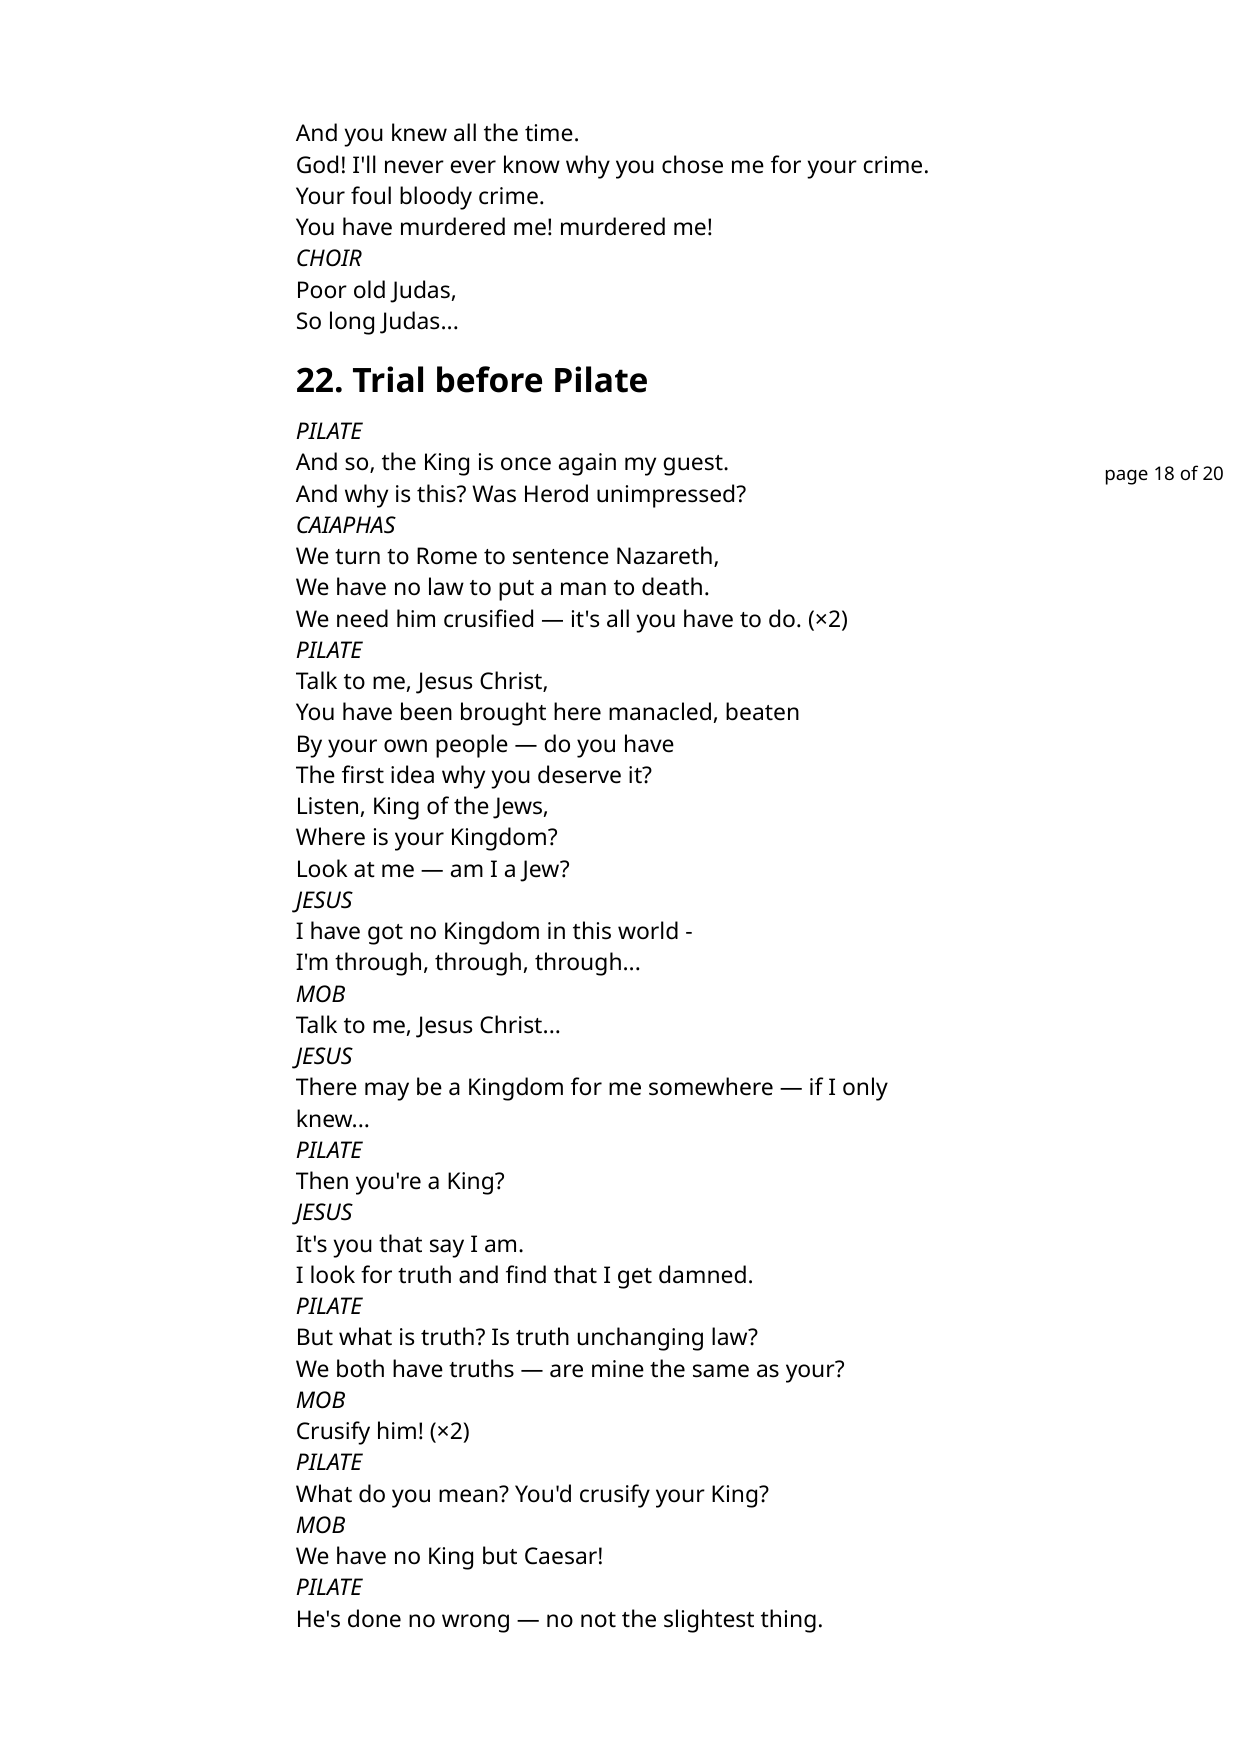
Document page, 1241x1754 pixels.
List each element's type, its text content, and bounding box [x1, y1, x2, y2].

subtitle 22. Trial before Pilate [296, 357, 961, 403]
text PILATE And so, the King is once again my guest. And why is this? Was Herod unimpressed? [296, 415, 961, 509]
text CAIAPHAS We turn to Rome to sentence Nazareth, We have no law to put a man to death. We need him crusified — it's all you have to do. (×2) [296, 509, 961, 634]
text And you knew all the time. God! I'll never ever know why you chose me for your crime. Your foul bloody crime. You have murdered me! murdered me! [296, 117, 961, 242]
text JESUS It's you that say I am. I look for truth and find that I get damned. [296, 1196, 961, 1290]
text PILATE Then you're a King? [296, 1134, 961, 1196]
text JESUS I have got no Kingdom in this world - I'm through, through, through... [296, 884, 961, 978]
text PILATE He's done no wrong — no not the slightest thing. [296, 1571, 961, 1634]
text MOB Crusify him! (×2) [296, 1384, 961, 1446]
text MOB Talk to me, Jesus Christ... [296, 978, 961, 1040]
text PILATE What do you mean? You'd crusify your King? [296, 1446, 961, 1509]
text PILATE But what is truth? Is truth unchanging law? We both have truths — are mine the same as your? [296, 1290, 961, 1384]
text JESUS There may be a Kingdom for me somewhere — if I only knew... [296, 1040, 961, 1134]
text MOB We have no King but Caesar! [296, 1509, 961, 1571]
text PILATE Talk to me, Jesus Christ, You have been brought here manacled, beaten By your own people — do you have The first idea why you deserve it? Listen, King of the Jews, Where is your Kingdom? Look at me — am I a Jew? [296, 634, 961, 884]
text CHOIR Poor old Judas, So long Judas... [296, 242, 961, 336]
